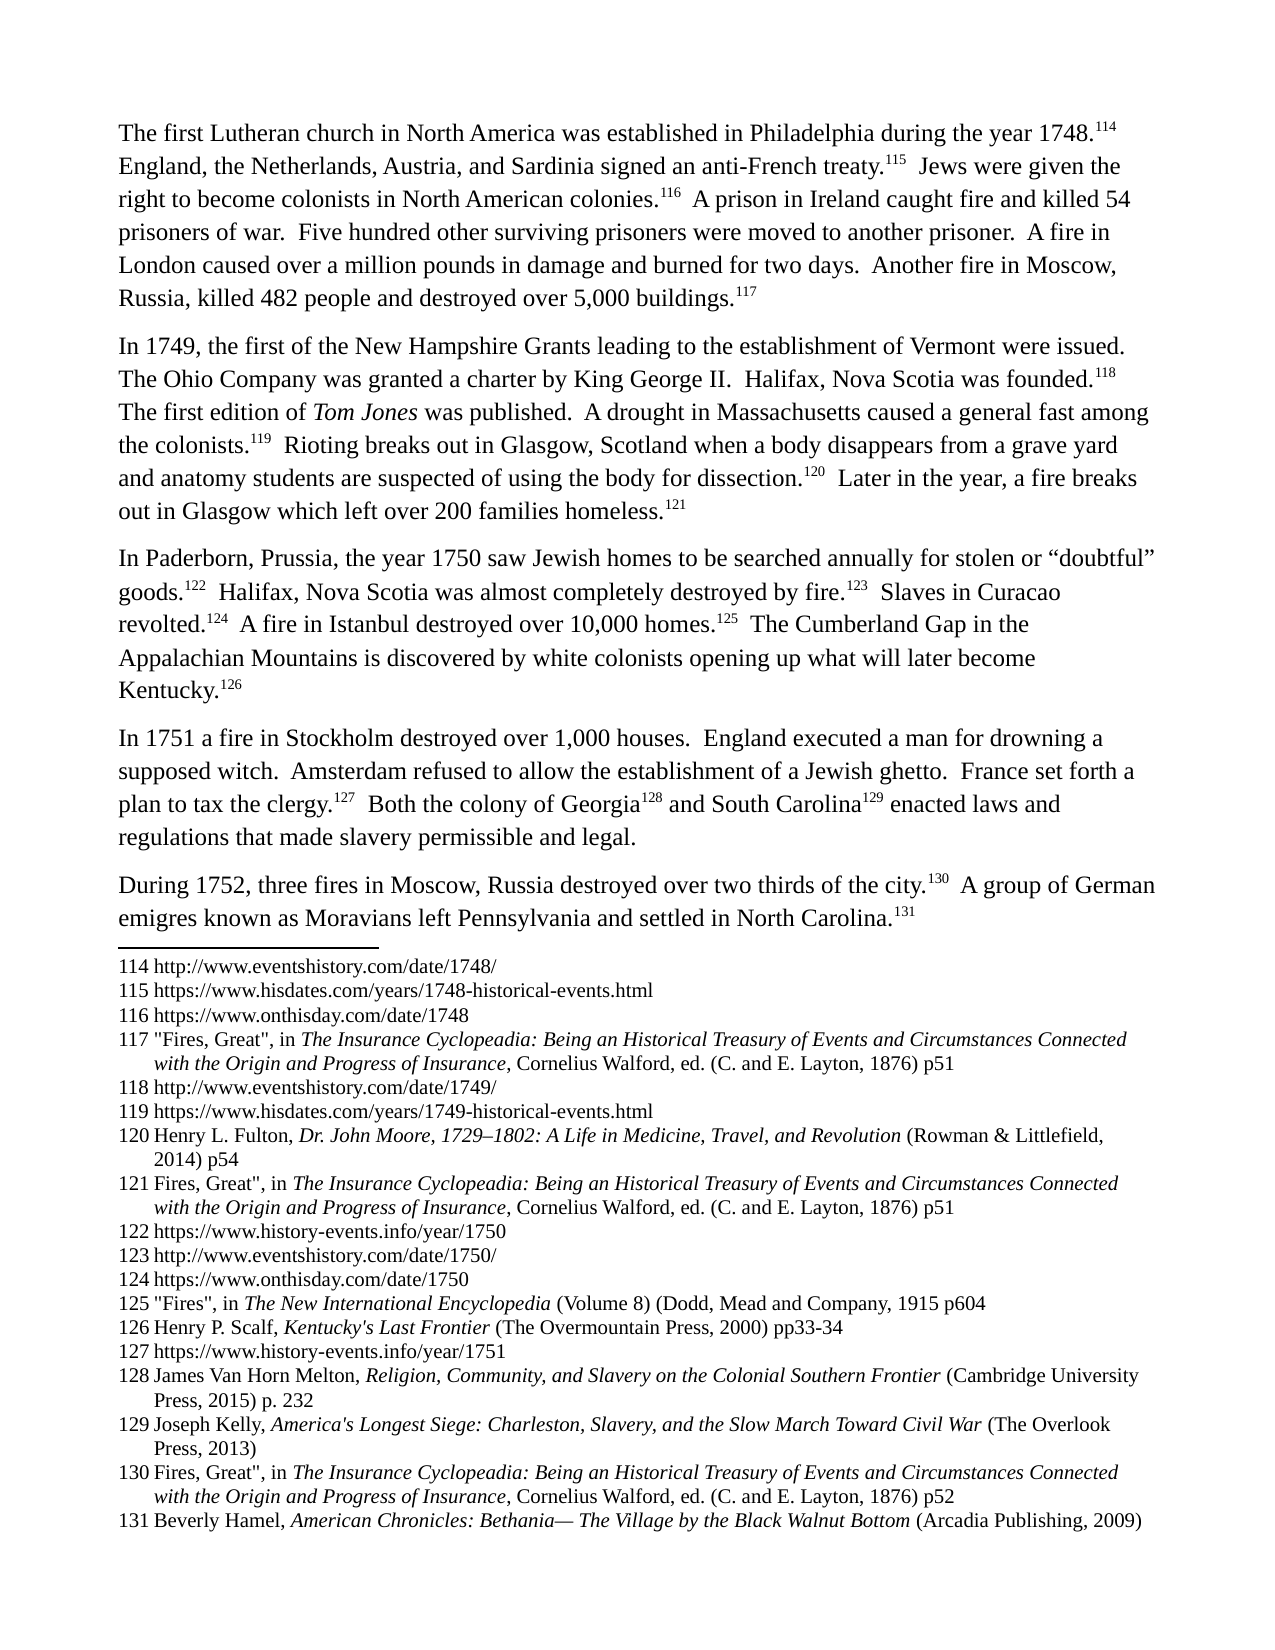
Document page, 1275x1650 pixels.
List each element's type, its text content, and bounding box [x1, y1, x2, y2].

text https://www.history-events.info/year/1750 [118, 1219, 1157, 1243]
text Fires, Great", in The Insurance Cyclopeadia: Being an Historical Treasury of Events and Circumstances Connected with the Origin and Progress of Insurance, Cornelius Walford, ed. (C. and E. Layton, 1876) p51 [118, 1171, 1157, 1219]
text In 1751 a fire in Stockholm destroyed over 1,000 houses. England executed a man for drowning a supposed witch. Amsterdam refused to allow the establishment of a Jewish ghetto. France set forth a plan to tax the clergy. Both the colony of Georgia and South Carolina enacted laws and regulations that made slavery permissible and legal. [118, 723, 1157, 851]
text http://www.eventshistory.com/date/1750/ [118, 1243, 1157, 1267]
text "Fires, Great", in The Insurance Cyclopeadia: Being an Historical Treasury of Events and Circumstances Connected with the Origin and Progress of Insurance, Cornelius Walford, ed. (C. and E. Layton, 1876) p51 [118, 1027, 1157, 1075]
text Henry L. Fulton, Dr. John Moore, 1729–1802: A Life in Medicine, Travel, and Revolution (Rowman & Littlefield, 2014) p54 [118, 1123, 1157, 1171]
text Beverly Hamel, American Chronicles: Bethania— The Village by the Black Walnut Bottom (Arcadia Publishing, 2009) [118, 1508, 1157, 1532]
text https://www.onthisday.com/date/1748 [118, 1002, 1157, 1027]
text During 1752, three fires in Moscow, Russia destroyed over two thirds of the city. A group of German emigres known as Moravians left Pennsylvania and settled in North Carolina. [118, 870, 1157, 932]
text Joseph Kelly, America's Longest Siege: Charleston, Slavery, and the Slow March Toward Civil War (The Overlook Press, 2013) [118, 1412, 1157, 1460]
text "Fires", in The New International Encyclopedia (Volume 8) (Dodd, Mead and Company, 1915 p604 [118, 1291, 1157, 1315]
text Fires, Great", in The Insurance Cyclopeadia: Being an Historical Treasury of Events and Circumstances Connected with the Origin and Progress of Insurance, Cornelius Walford, ed. (C. and E. Layton, 1876) p52 [118, 1460, 1157, 1508]
text https://www.onthisday.com/date/1750 [118, 1267, 1157, 1291]
text https://www.history-events.info/year/1751 [118, 1339, 1157, 1363]
text https://www.hisdates.com/years/1749-historical-events.html [118, 1099, 1157, 1123]
text James Van Horn Melton, Religion, Community, and Slavery on the Colonial Southern Frontier (Cambridge University Press, 2015) p. 232 [118, 1363, 1157, 1412]
text The first Lutheran church in North America was established in Philadelphia during the year 1748. England, the Netherlands, Austria, and Sardinia signed an anti-French treaty. Jews were given the right to become colonists in North American colonies. A prison in Ireland caught fire and killed 54 prisoners of war. Five hundred other surviving prisoners were moved to another prisoner. A fire in London caused over a million pounds in damage and burned for two days. Another fire in Moscow, Russia, killed 482 people and destroyed over 5,000 buildings. [118, 118, 1157, 312]
text In Paderborn, Prussia, the year 1750 saw Jewish homes to be searched annually for stolen or “doubtful” goods. Halifax, Nova Scotia was almost completely destroyed by fire. Slaves in Curacao revolted. A fire in Istanbul destroyed over 10,000 homes. The Cumberland Gap in the Appalachian Mountains is discovered by white colonists opening up what will later become Kentucky. [118, 543, 1157, 704]
text In 1749, the first of the New Hampshire Grants leading to the establishment of Vermont were issued. The Ohio Company was granted a charter by King George II. Halifax, Nova Scotia was founded. The first edition of Tom Jones was published. A drought in Massachusetts caused a general fast among the colonists. Rioting breaks out in Glasgow, Scotland when a body disappears from a grave yard and anatomy students are suspected of using the body for dissection. Later in the year, a fire breaks out in Glasgow which left over 200 families homeless. [118, 331, 1157, 525]
text https://www.hisdates.com/years/1748-historical-events.html [118, 978, 1157, 1002]
text http://www.eventshistory.com/date/1749/ [118, 1075, 1157, 1099]
text http://www.eventshistory.com/date/1748/ [118, 954, 1157, 978]
text Henry P. Scalf, Kentucky's Last Frontier (The Overmountain Press, 2000) pp33-34 [118, 1315, 1157, 1339]
